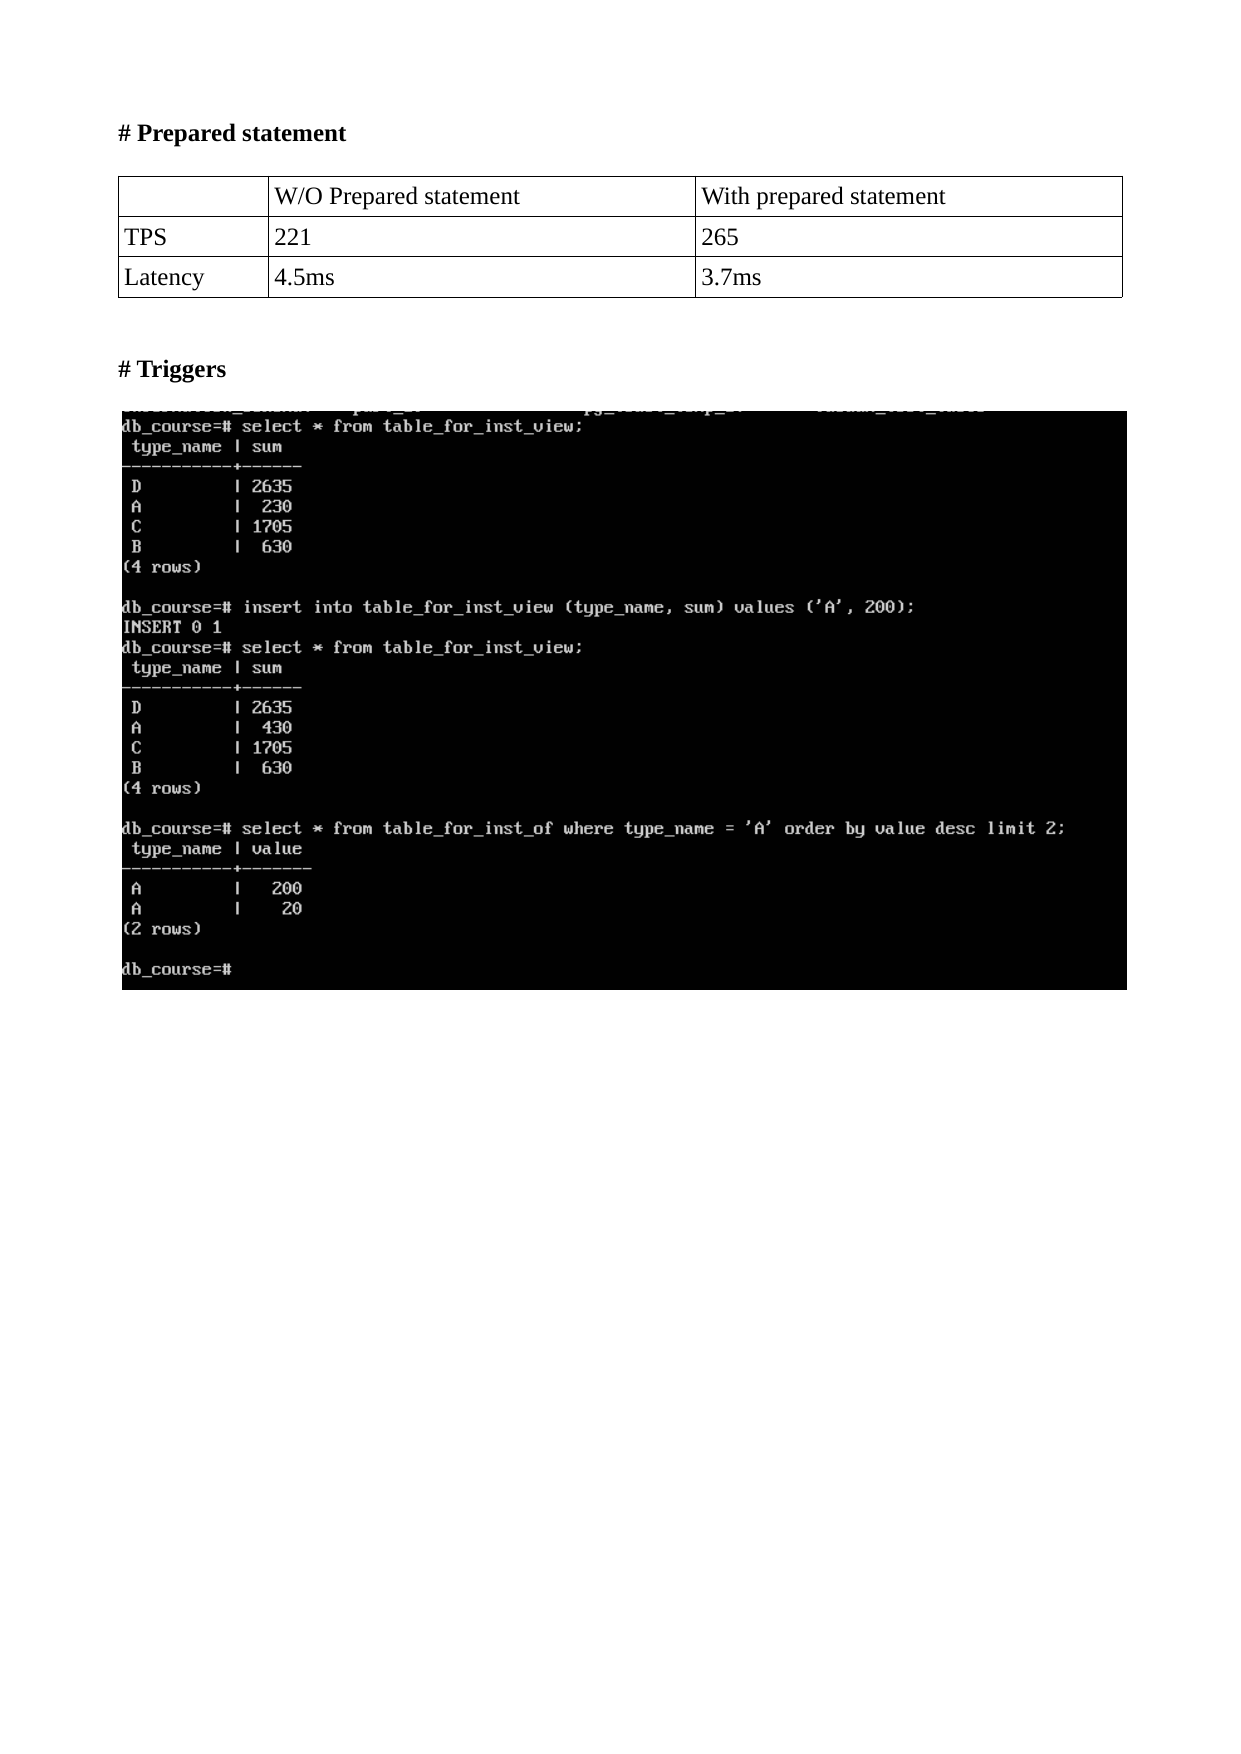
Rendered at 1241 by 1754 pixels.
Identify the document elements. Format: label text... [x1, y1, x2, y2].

table_header With prepared statement [696, 177, 1122, 216]
table_cell 265 [696, 217, 1122, 256]
table_cell 4.5ms [269, 257, 695, 297]
text # Prepared statement [118, 118, 1122, 147]
picture [127, 411, 1127, 990]
text # Triggers [118, 354, 1122, 383]
table_header [119, 177, 268, 216]
table_header W/O Prepared statement [269, 177, 695, 216]
table_cell 221 [269, 217, 695, 256]
table_cell TPS [119, 217, 268, 256]
table_cell 3.7ms [696, 257, 1122, 297]
table_cell Latency [119, 257, 268, 297]
